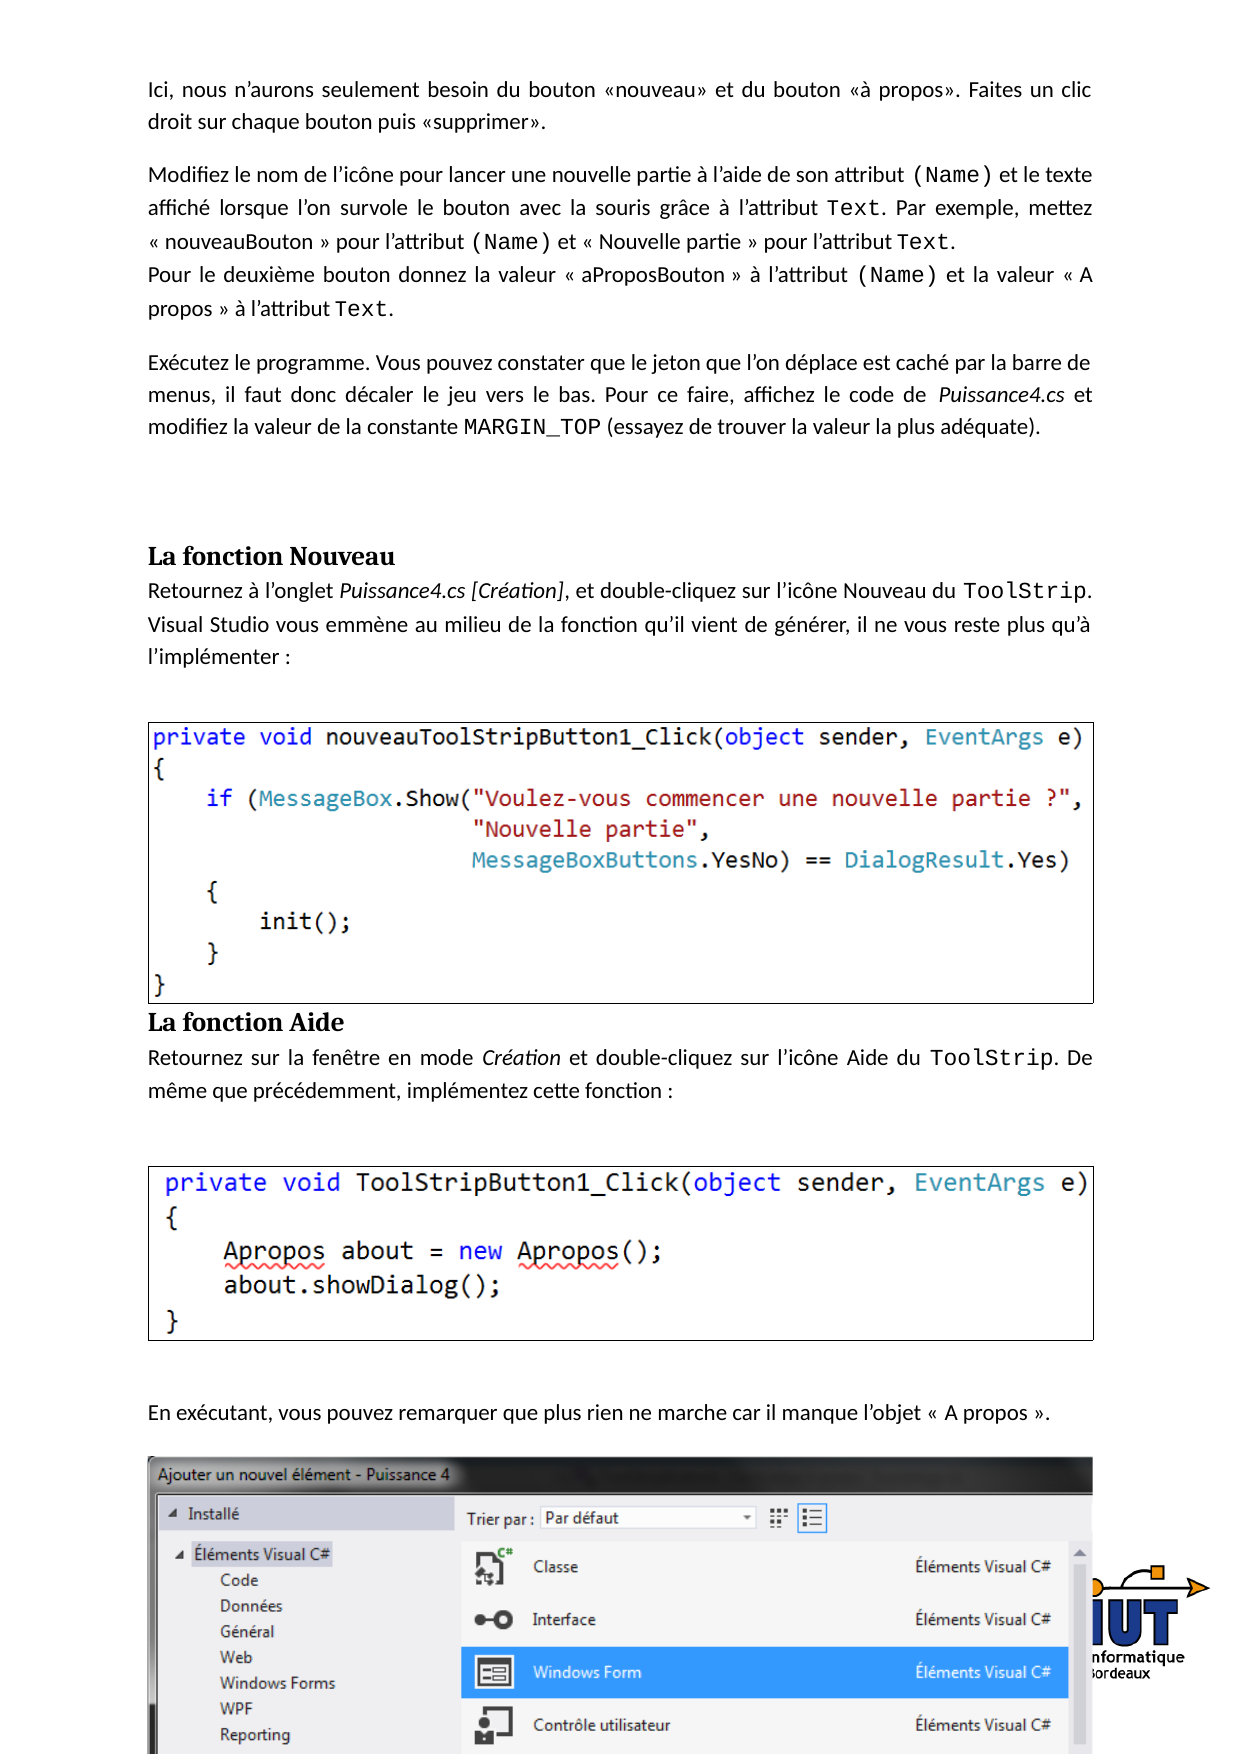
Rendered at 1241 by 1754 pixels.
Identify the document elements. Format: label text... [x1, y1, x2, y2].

text Pour remédier à ça, allez dans Projet > Ajouter un composant… et sélectionnez Windows Form. Une nouvelle fenêtre a été ajoutée à votre projet, il s’agit de la fenêtre d’aide, ou « A propos ». [148, 1451, 1093, 1456]
text Pour le deuxième bouton donnez la valeur « aProposBouton » à l’attribut (Name) et la valeur « A propos » à l’attribut Text. [148, 260, 1093, 323]
text Retournez à l’onglet Puissance4.cs [Création], et double-cliquez sur l’icône Nouveau du ToolStrip. Visual Studio vous emmène au milieu de la fonction qu’il vient de générer, il ne vous reste plus qu’à l’implémenter : [148, 576, 1093, 670]
text En exécutant, vous pouvez remarquer que plus rien ne marche car il manque l’objet « A propos ». [148, 1398, 1093, 1426]
subtitle [148, 716, 1093, 722]
text Exécutez le programme. Vous pouvez constater que le jeton que l’on déplace est caché par la barre de menus, il faut donc décaler le jeu vers le bas. Pour ce faire, affichez le code de Puissance4.cs et modifiez la valeur de la constante MARGIN_TOP (essayez de trouver la valeur la plus adéquate). [148, 348, 1093, 442]
text Retournez sur la fenêtre en mode Création et double-cliquez sur l’icône Aide du ToolStrip. De même que précédemment, implémentez cette fonction : [148, 1043, 1093, 1104]
subtitle La fonction Aide [148, 1004, 1093, 1038]
subtitle La fonction Nouveau [148, 541, 1093, 572]
text Ici, nous n’aurons seulement besoin du bouton «nouveau» et du bouton «à propos». Faites un clic droit sur chaque bouton puis «supprimer». [148, 75, 1093, 135]
text Modifiez le nom de l’icône pour lancer une nouvelle partie à l’aide de son attribut (Name) et le texte affiché lorsque l’on survole le bouton avec la souris grâce à l’attribut Text. Par exemple, mettez « nouveauBouton » pour l’attribut (Name) et « Nouvelle partie » pour l’attribut Text. [148, 160, 1093, 256]
